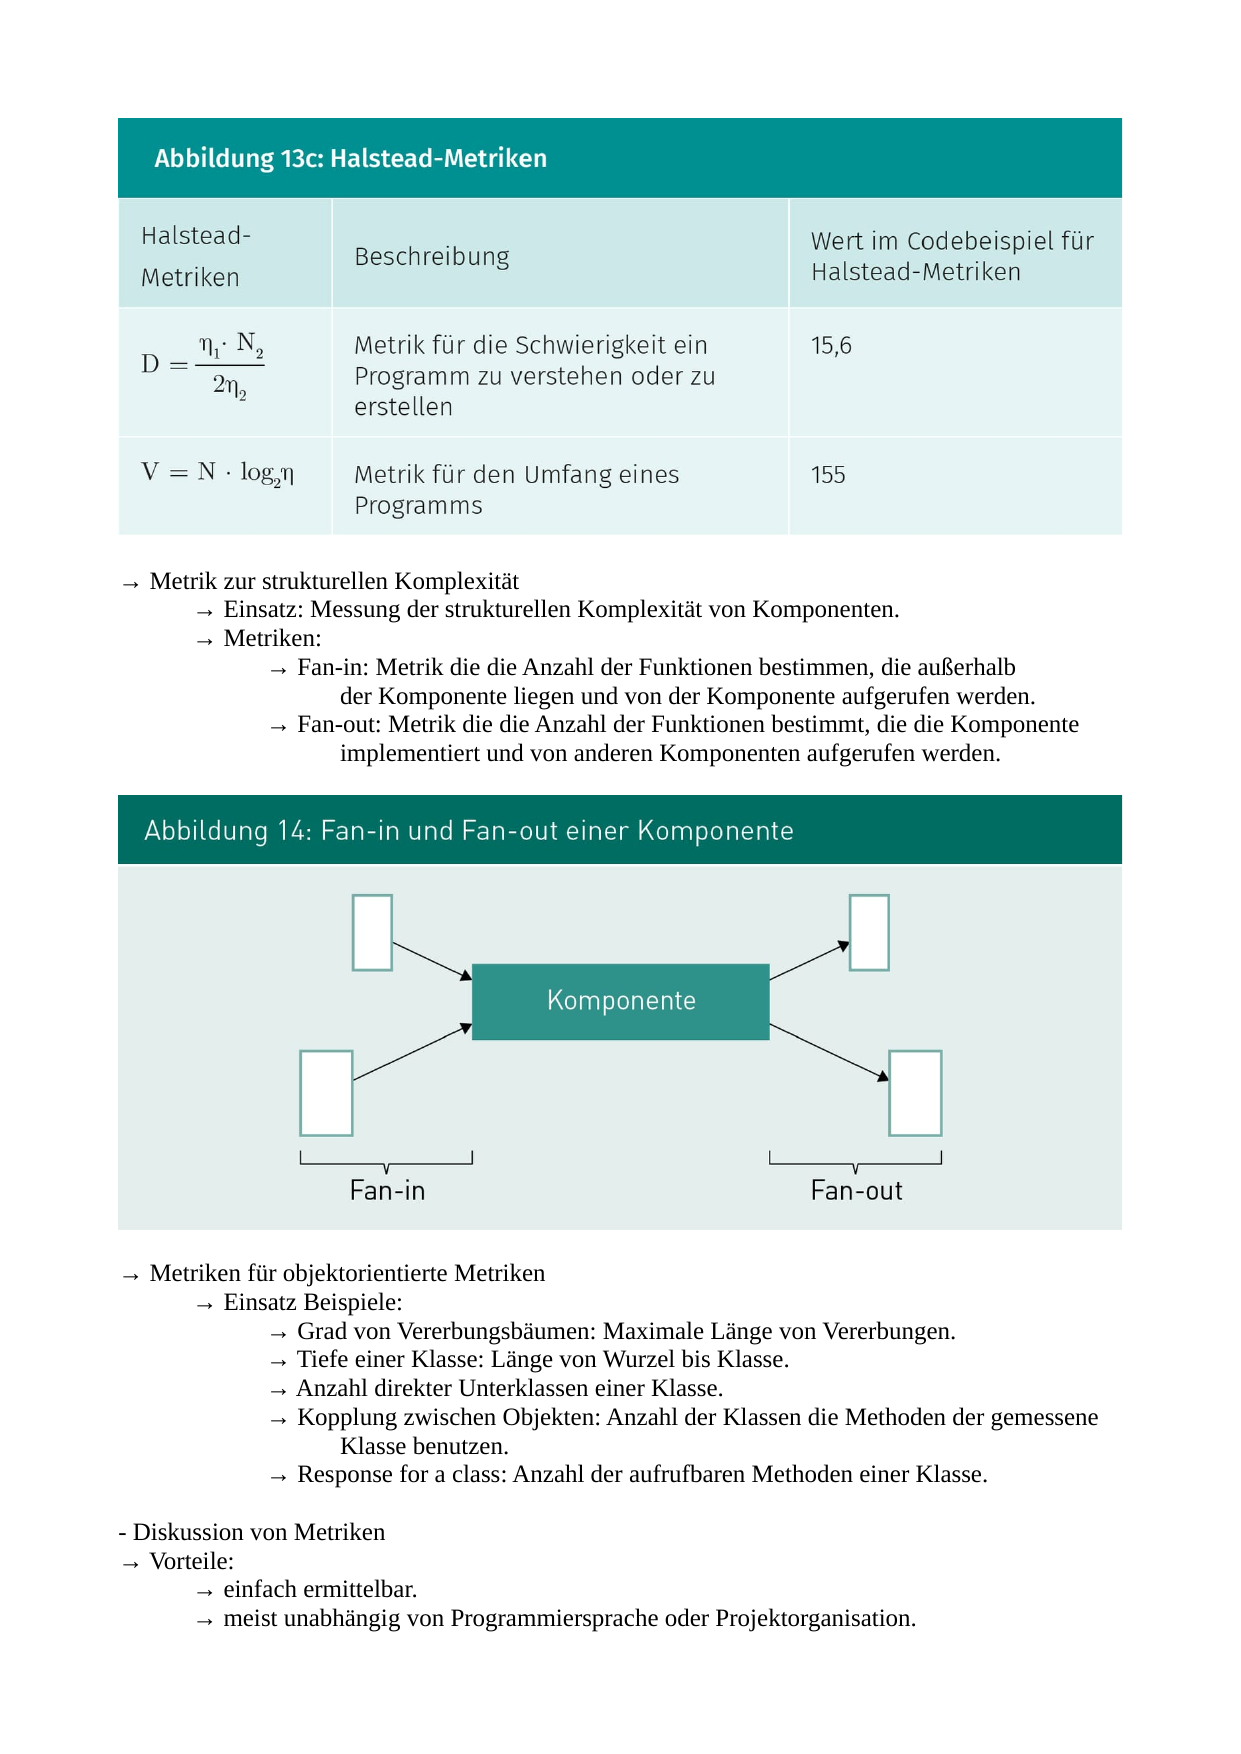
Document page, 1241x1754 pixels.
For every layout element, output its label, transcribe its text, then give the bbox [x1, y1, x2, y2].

text → Fan-out: Metrik die die Anzahl der Funktionen bestimmt, die die Komponente [118, 709, 1122, 738]
picture [118, 795, 1123, 1230]
text - Diskussion von Metriken [118, 1517, 1122, 1546]
text implementiert und von anderen Komponenten aufgerufen werden. [118, 738, 1122, 767]
text → Tiefe einer Klasse: Länge von Wurzel bis Klasse. [118, 1344, 1122, 1373]
text der Komponente liegen und von der Komponente aufgerufen werden. [118, 681, 1122, 709]
text Klasse benutzen. [118, 1431, 1122, 1459]
text → Einsatz Beispiele: [118, 1287, 1122, 1316]
text → Metrik zur strukturellen Komplexität [118, 537, 1122, 594]
text → Metriken für objektorientierte Metriken [118, 1230, 1122, 1287]
text → Response for a class: Anzahl der aufrufbaren Methoden einer Klasse. [118, 1459, 1122, 1488]
text → Fan-in: Metrik die die Anzahl der Funktionen bestimmen, die außerhalb [118, 652, 1122, 681]
text → Grad von Vererbungsbäumen: Maximale Länge von Vererbungen. [118, 1316, 1122, 1344]
text → Metriken: [118, 623, 1122, 652]
text → einfach ermittelbar. [118, 1574, 1122, 1603]
text → Einsatz: Messung der strukturellen Komplexität von Komponenten. [118, 594, 1122, 623]
text → Kopplung zwischen Objekten: Anzahl der Klassen die Methoden der gemessene [118, 1402, 1122, 1431]
text → Anzahl direkter Unterklassen einer Klasse. [118, 1373, 1122, 1402]
text → Vorteile: [118, 1546, 1122, 1574]
text → meist unabhängig von Programmiersprache oder Projektorganisation. [118, 1603, 1122, 1632]
picture [118, 118, 1123, 537]
